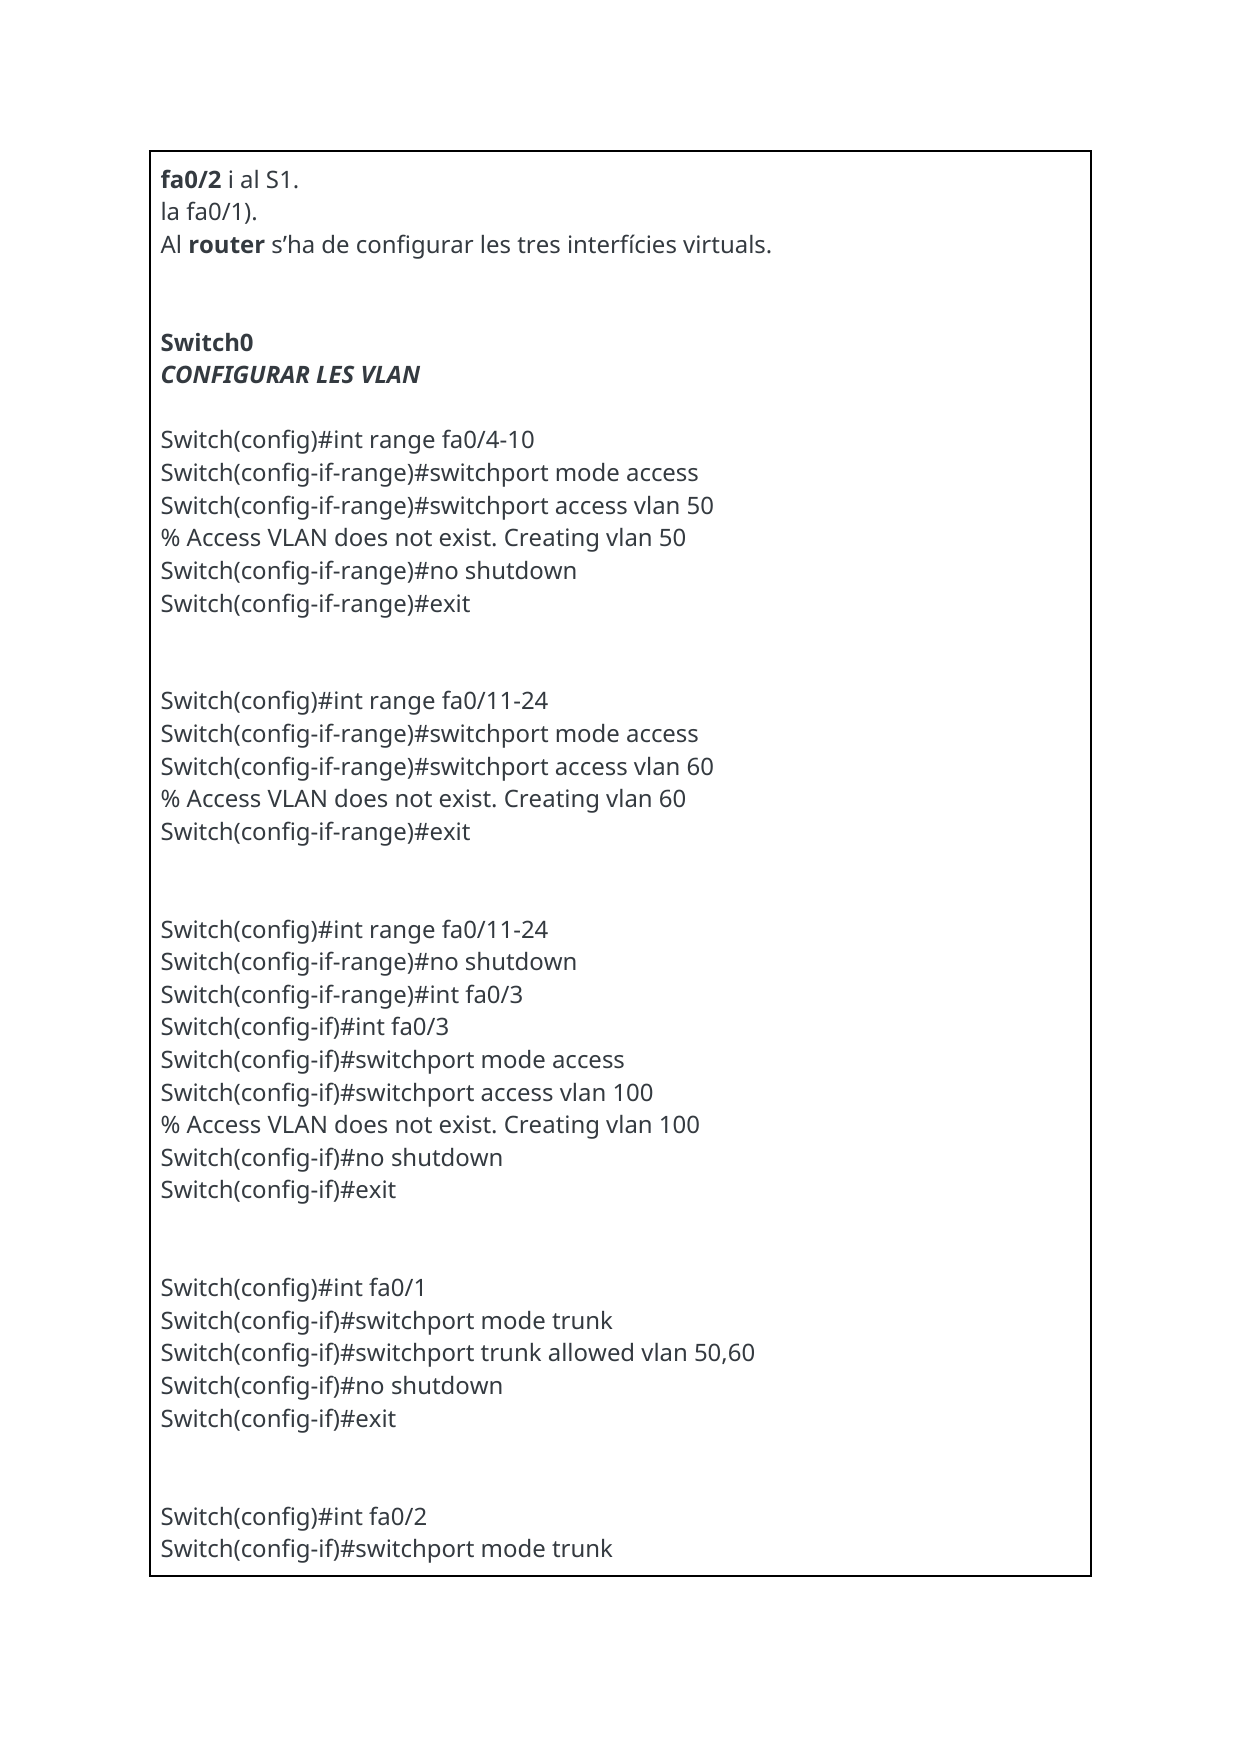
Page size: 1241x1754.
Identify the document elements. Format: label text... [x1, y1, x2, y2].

table_header fa0/2 i al S1. la fa0/1). Al router s’ha de configurar les tres interfícies virtuals. Switch0 CONFIGURAR LES VLAN Switch(config)#int range fa0/4-10 Switch(config-if-range)#switchport mode access Switch(config-if-range)#switchport access vlan 50 % Access VLAN does not exist. Creating vlan 50 Switch(config-if-range)#no shutdown Switch(config-if-range)#exit Switch(config)#int range fa0/11-24 Switch(config-if-range)#switchport mode access Switch(config-if-range)#switchport access vlan 60 % Access VLAN does not exist. Creating vlan 60 Switch(config-if-range)#exit Switch(config)#int range fa0/11-24 Switch(config-if-range)#no shutdown Switch(config-if-range)#int fa0/3 Switch(config-if)#int fa0/3 Switch(config-if)#switchport mode access Switch(config-if)#switchport access vlan 100 % Access VLAN does not exist. Creating vlan 100 Switch(config-if)#no shutdown Switch(config-if)#exit Switch(config)#int fa0/1 Switch(config-if)#switchport mode trunk Switch(config-if)#switchport trunk allowed vlan 50,60 Switch(config-if)#no shutdown Switch(config-if)#exit Switch(config)#int fa0/2 Switch(config-if)#switchport mode trunk [151, 152, 1090, 1575]
